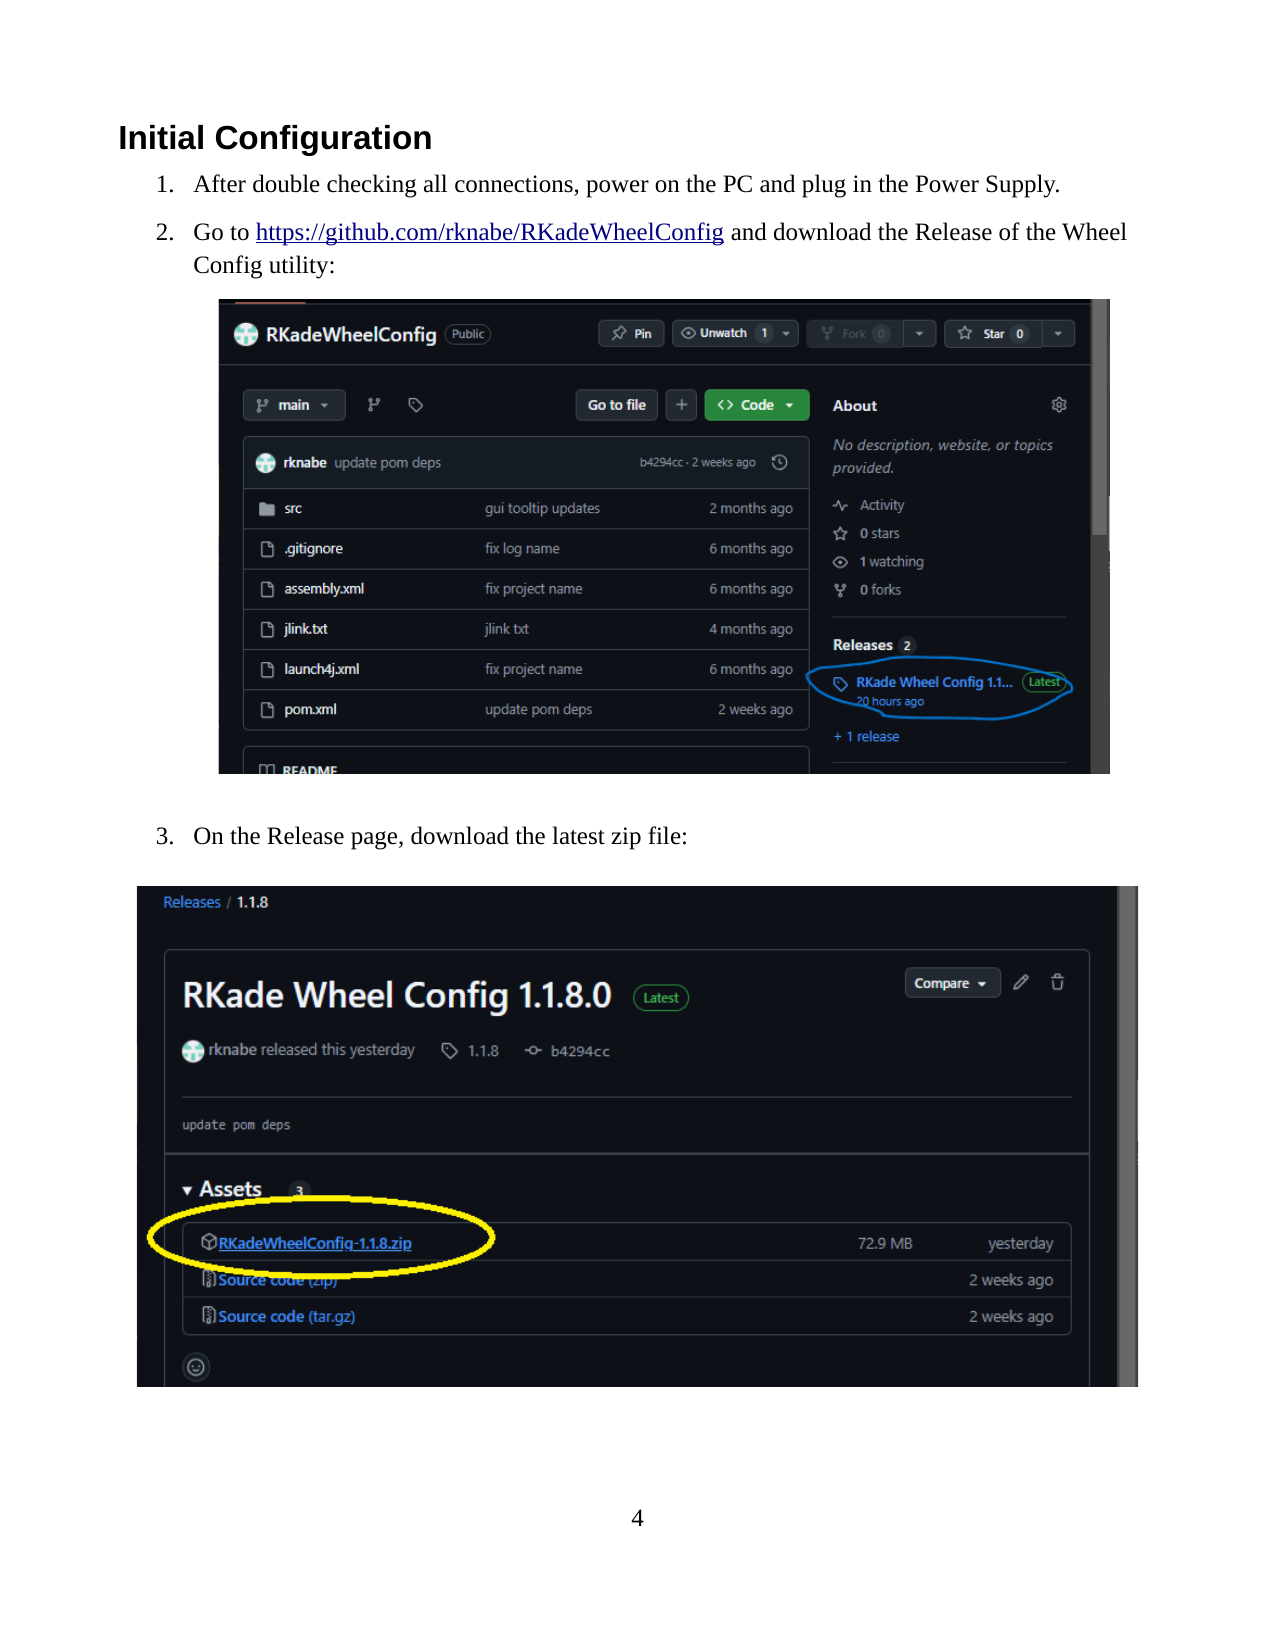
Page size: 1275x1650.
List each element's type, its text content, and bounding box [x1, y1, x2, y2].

list After double checking all connections, power on the PC and plug in the Power Supply. [156, 169, 1157, 198]
list On the Release page, download the latest zip file: [156, 821, 1157, 850]
picture [136, 886, 1139, 1387]
subtitle Initial Configuration [118, 118, 1157, 157]
picture [218, 299, 1110, 774]
list Go to https://github.com/rknabe/RKadeWheelConfig and download the Release of the Wheel Config utility: [156, 217, 1157, 802]
